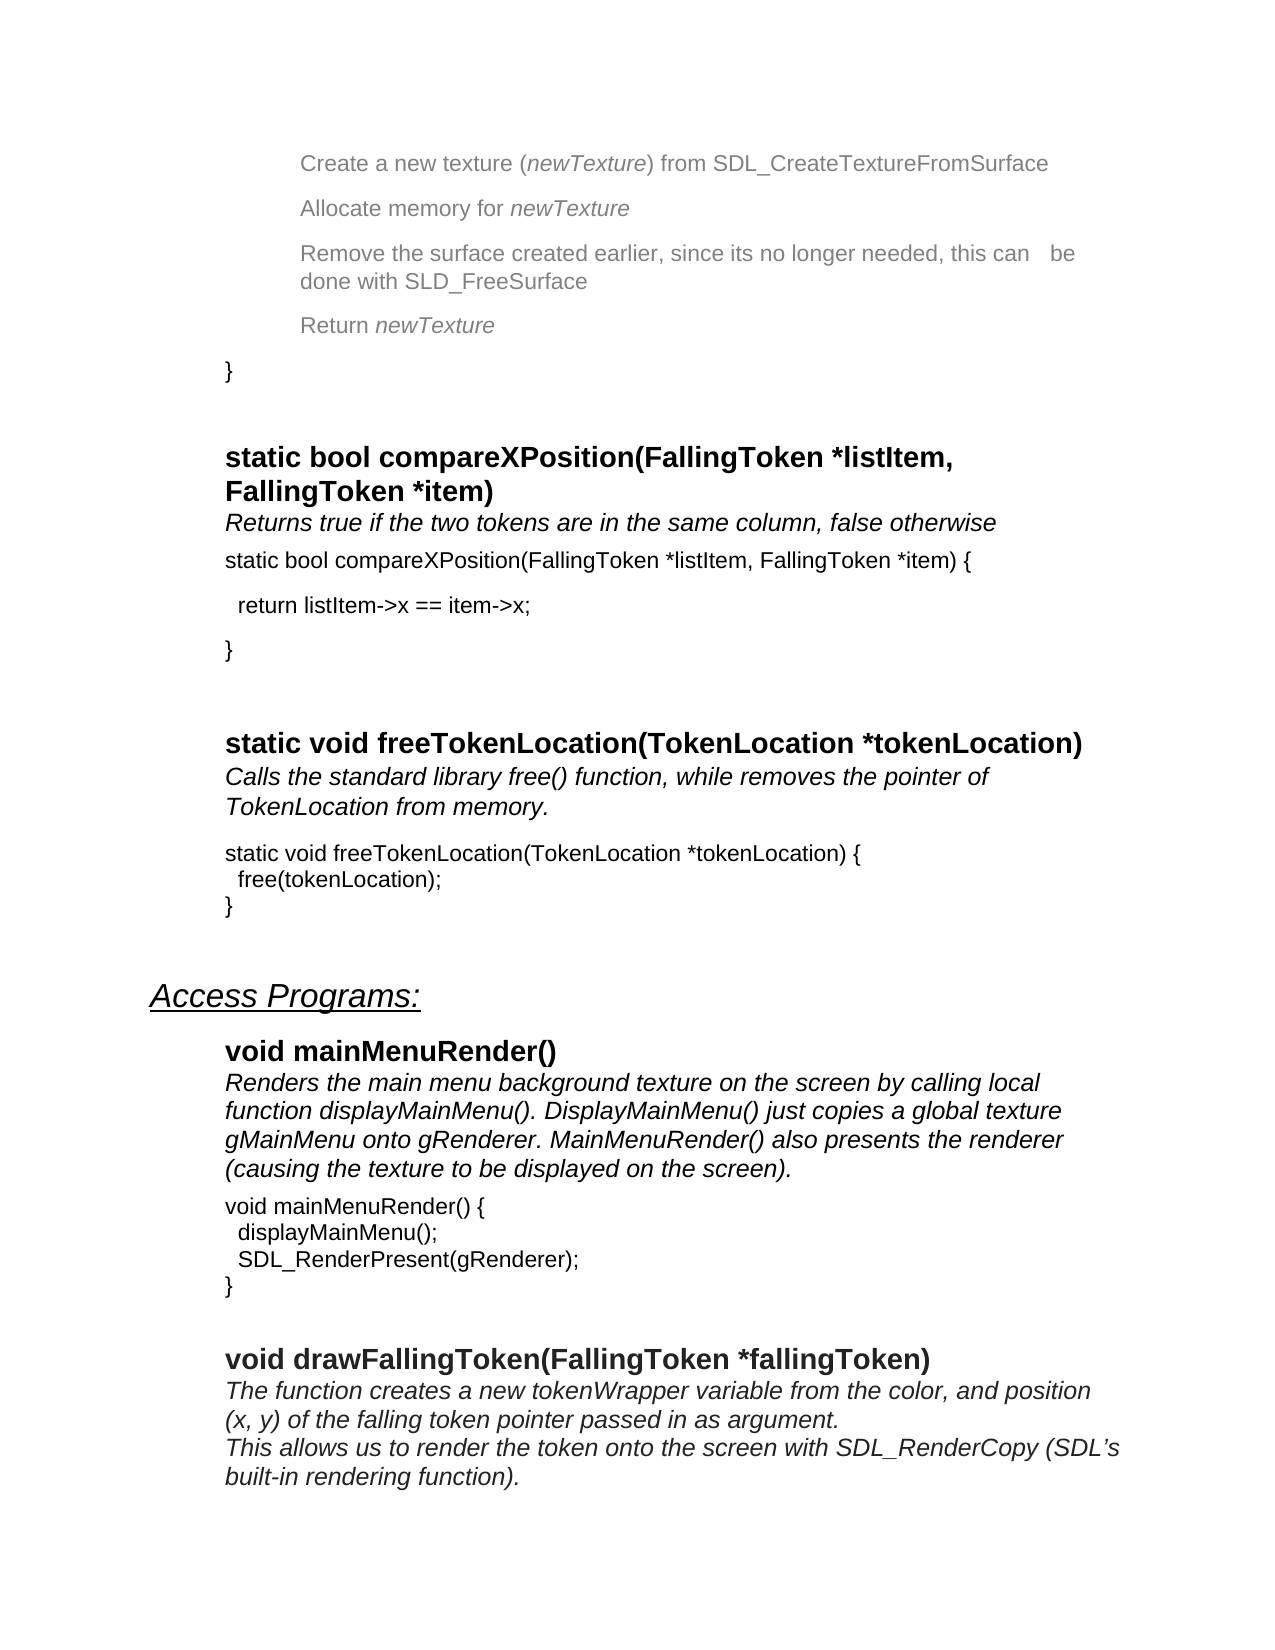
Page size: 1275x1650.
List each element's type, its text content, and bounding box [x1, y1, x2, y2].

text void mainMenuRender() { [150, 1193, 1125, 1219]
text Allocate memory for newTexture [225, 195, 1125, 221]
text return listItem->x == item->x; [225, 592, 1125, 618]
text Remove the surface created earlier, since its no longer needed, this can be done with SLD_FreeSurface [300, 239, 1125, 294]
text void mainMenuRender() Renders the main menu background texture on the screen by calling local function displayMainMenu(). DisplayMainMenu() just copies a global texture gMainMenu onto gRenderer. MainMenuRender() also presents the renderer (causing the texture to be displayed on the screen). [225, 1034, 1125, 1183]
text } [225, 636, 1125, 663]
text displayMainMenu(); [150, 1219, 1125, 1246]
text static bool compareXPosition(FallingToken *listItem, FallingToken *item) Returns true if the two tokens are in the same column, false otherwise [225, 402, 1125, 536]
text Return newTexture [225, 312, 1125, 339]
text } [225, 892, 1125, 919]
text The function creates a new tokenWrapper variable from the color, and position (x, y) of the falling token pointer passed in as argument. [225, 1376, 1125, 1433]
text SDL_RenderPresent(gRenderer); [150, 1246, 1125, 1272]
text This allows us to render the token onto the screen with SDL_RenderCopy (SDL’s built-in rendering function). [150, 1433, 1125, 1491]
text free(tokenLocation); [225, 866, 1125, 892]
text Access Programs: [150, 976, 1125, 1015]
text void drawFallingToken(FallingToken *fallingToken) [225, 1342, 1125, 1376]
text } [150, 1272, 1125, 1298]
text static void freeTokenLocation(TokenLocation *tokenLocation) Calls the standard library free() function, while removes the pointer of TokenLocation from memory. [225, 726, 1125, 821]
text Create a new texture (newTexture) from SDL_CreateTextureFromSurface [225, 150, 1125, 176]
text static bool compareXPosition(FallingToken *listItem, FallingToken *item) { [225, 547, 1125, 573]
text static void freeTokenLocation(TokenLocation *tokenLocation) { [225, 839, 1125, 866]
text } [150, 357, 1125, 384]
